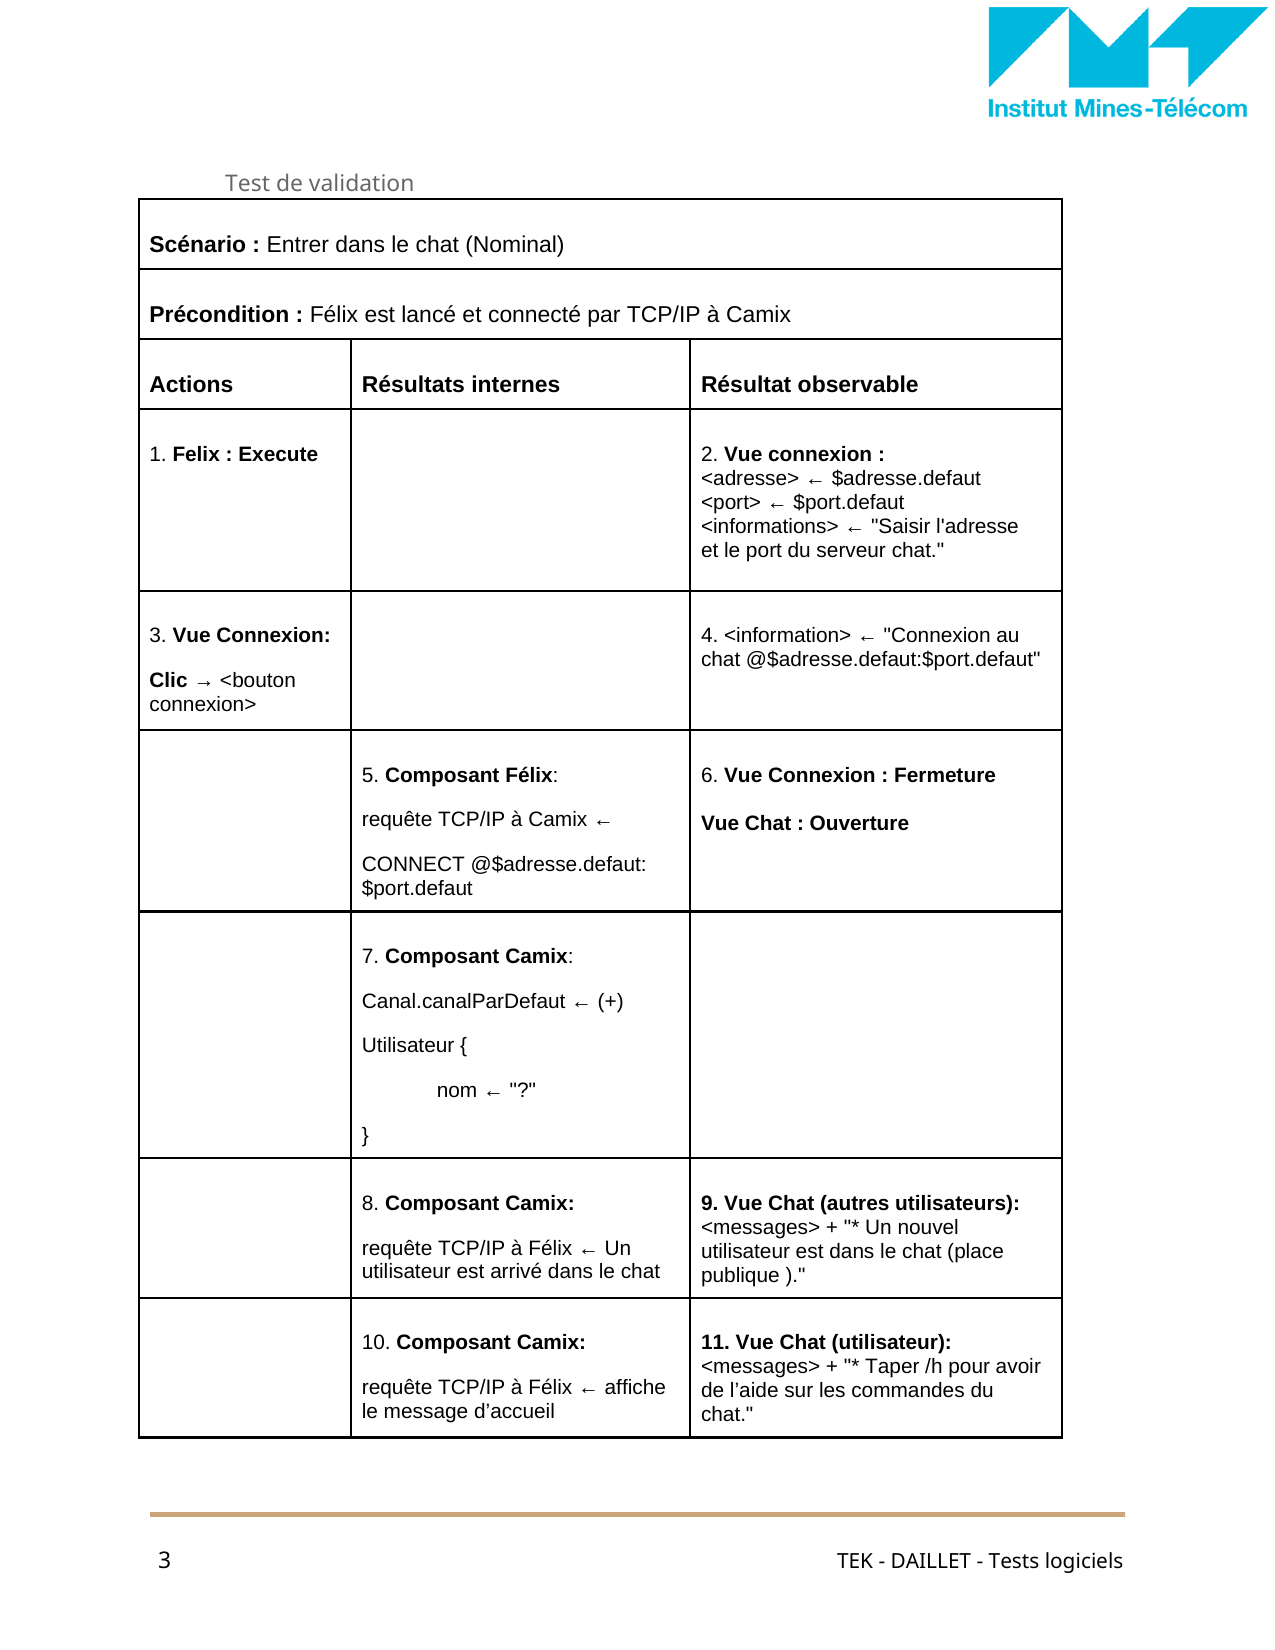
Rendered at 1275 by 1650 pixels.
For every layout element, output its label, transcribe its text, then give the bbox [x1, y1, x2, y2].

table_cell 7. Composant Camix: Canal.canalParDefaut ← (+) Utilisateur { nom ← "?" } [352, 913, 689, 1157]
table_cell 9. Vue Chat (autres utilisateurs): <messages> + "* Un nouvel utilisateur est dans le chat (place publique )." [691, 1159, 1061, 1297]
table_cell 10. Composant Camix: requête TCP/IP à Félix ← affiche le message d’accueil [352, 1299, 689, 1436]
table_cell 3. Vue Connexion: Clic → <bouton connexion> [140, 592, 350, 729]
table_cell 5. Composant Félix: requête TCP/IP à Camix ← CONNECT @$adresse.defaut:$port.defaut [352, 731, 689, 910]
table_cell [140, 913, 350, 1157]
picture [150, 1512, 1125, 1517]
table_cell Résultat observable [691, 340, 1061, 408]
table_cell 6. Vue Connexion : Fermeture Vue Chat : Ouverture [691, 731, 1061, 910]
table_cell 2. Vue connexion : <adresse> ← $adresse.defaut <port> ← $port.defaut <informations> ← "Saisir l'adresse et le port du serveur chat." [691, 410, 1061, 589]
table_cell [352, 592, 689, 729]
picture [984, 7, 1272, 122]
table_cell [140, 1299, 350, 1436]
table_cell Précondition : Félix est lancé et connecté par TCP/IP à Camix [140, 270, 1061, 338]
table_cell [352, 410, 689, 589]
table_cell [691, 913, 1061, 1157]
table_cell 4. <information> ← "Connexion au chat @$adresse.defaut:$port.defaut" [691, 592, 1061, 729]
subtitle Test de validation [150, 167, 1125, 198]
table_cell Résultats internes [352, 340, 689, 408]
table_cell 8. Composant Camix: requête TCP/IP à Félix ← Un utilisateur est arrivé dans le chat [352, 1159, 689, 1297]
table_cell 1. Felix : Execute [140, 410, 350, 589]
table_cell Actions [140, 340, 350, 408]
table_cell [140, 731, 350, 910]
table_header Scénario : Entrer dans le chat (Nominal) [140, 200, 1061, 268]
table_cell [140, 1159, 350, 1297]
table_cell 11. Vue Chat (utilisateur): <messages> + "* Taper /h pour avoir de l’aide sur les commandes du chat." [691, 1299, 1061, 1436]
